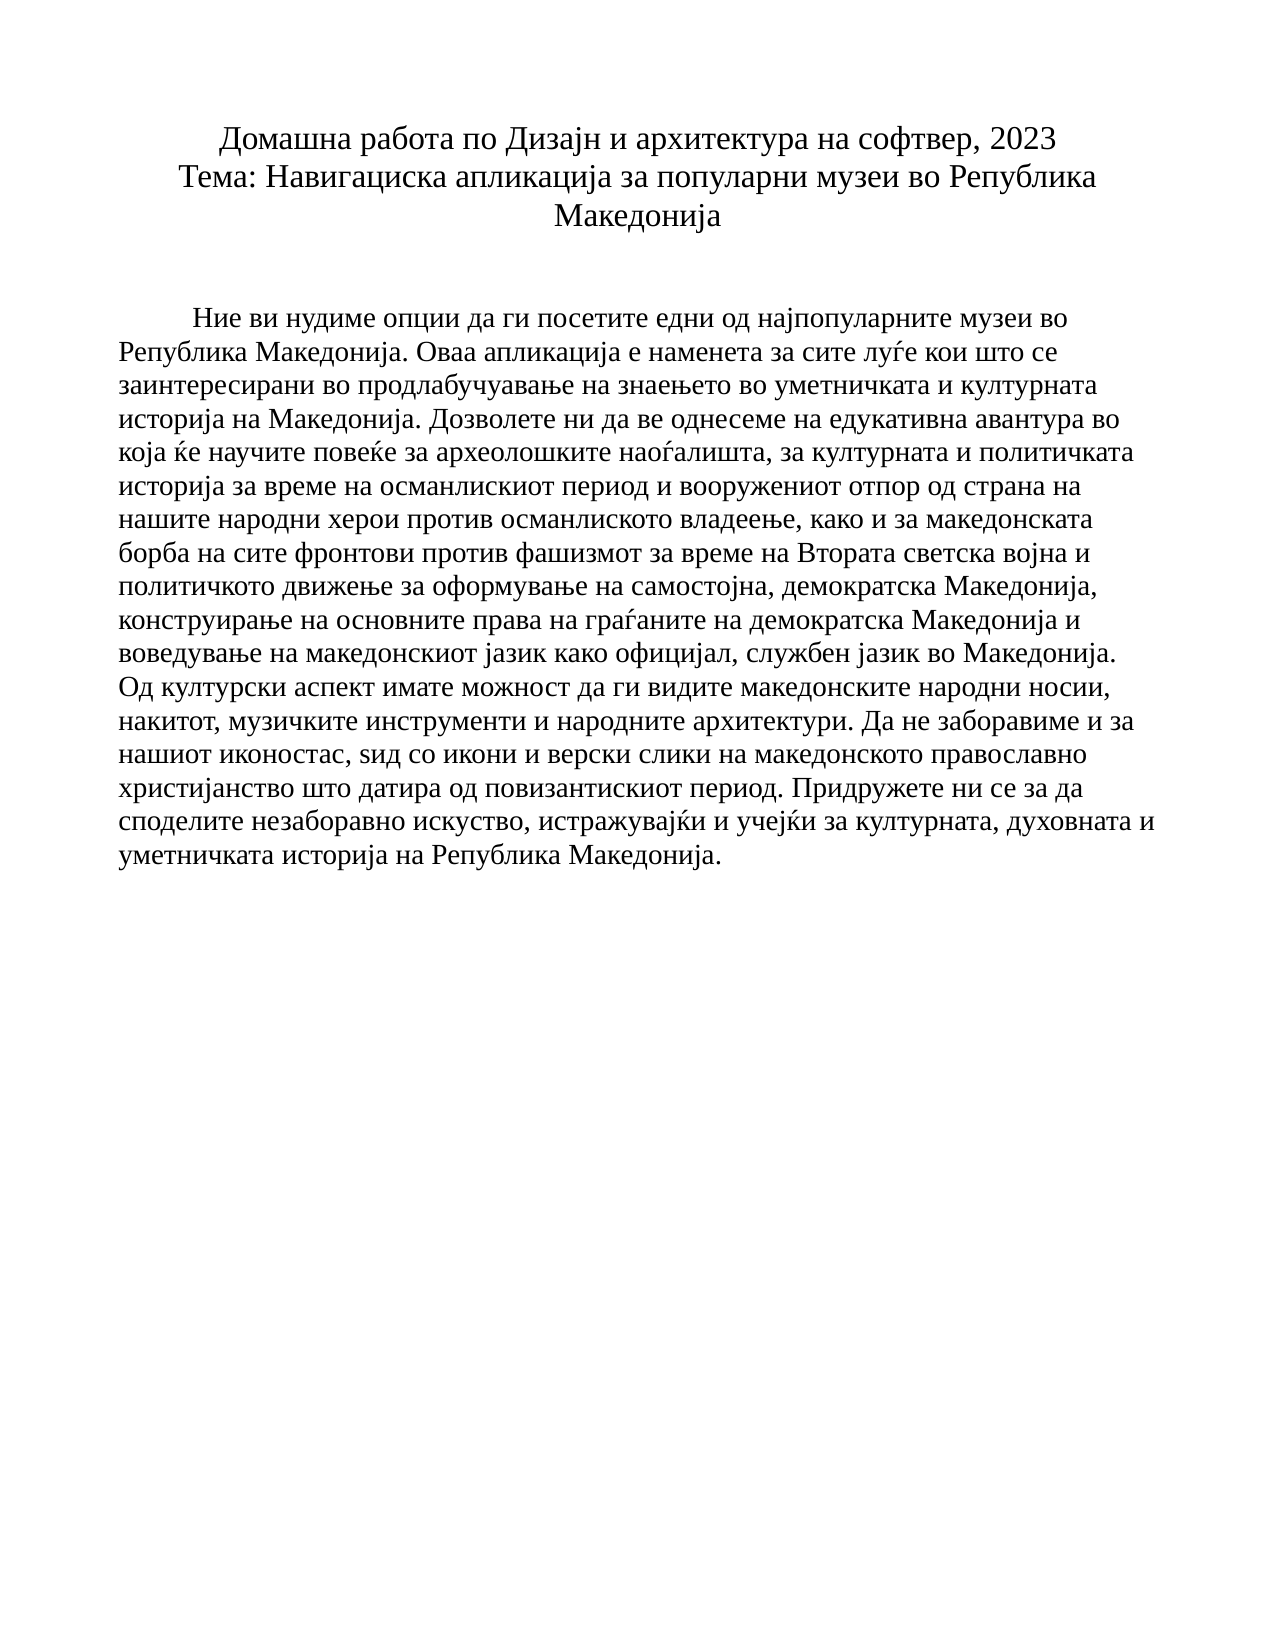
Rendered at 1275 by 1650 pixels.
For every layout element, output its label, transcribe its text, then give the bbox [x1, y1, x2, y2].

text Ние ви нудиме опции да ги посетите едни од најпопуларните музеи во Република Македонија. Оваа апликација е наменета за сите луѓе кои што се заинтересирани во продлабучуавање на знаењето во уметничката и културната историја на Македонија. Дозволете ни да ве однесеме на едукативна авантура во која ќе научите повеќе за археолошките наоѓалишта, за културната и политичката историја за време на османлискиот период и вооружениот отпор од страна на нашите народни херои против османлиското владеење, како и за македонската борба на сите фронтови против фашизмот за време на Втората светска војна и политичкото движење за оформување на самостојна, демократска Македонија, конструирање на основните права на граѓаните на демократска Македонија и воведување на македонскиот јазик како официјал, службен јазик во Македонија. Од културски аспект имате можност да ги видите македонските народни носии, накитот, музичките инструменти и народните архитектури. Да не заборавиме и за нашиот иконостас, ѕид со икони и верски слики на македонското православно христијанство што датира од повизантискиот период. Придружете ни се за да споделите незаборавно искуство, истражувајќи и учејќи за културната, духовната и уметничката историја на Република Македонија. [118, 300, 1157, 870]
text Домашна работа по Дизајн и архитектура на софтвер, 2023 [118, 118, 1157, 156]
text Тема: Навигациска апликација за популарни музеи во Република Македонија [118, 156, 1157, 233]
